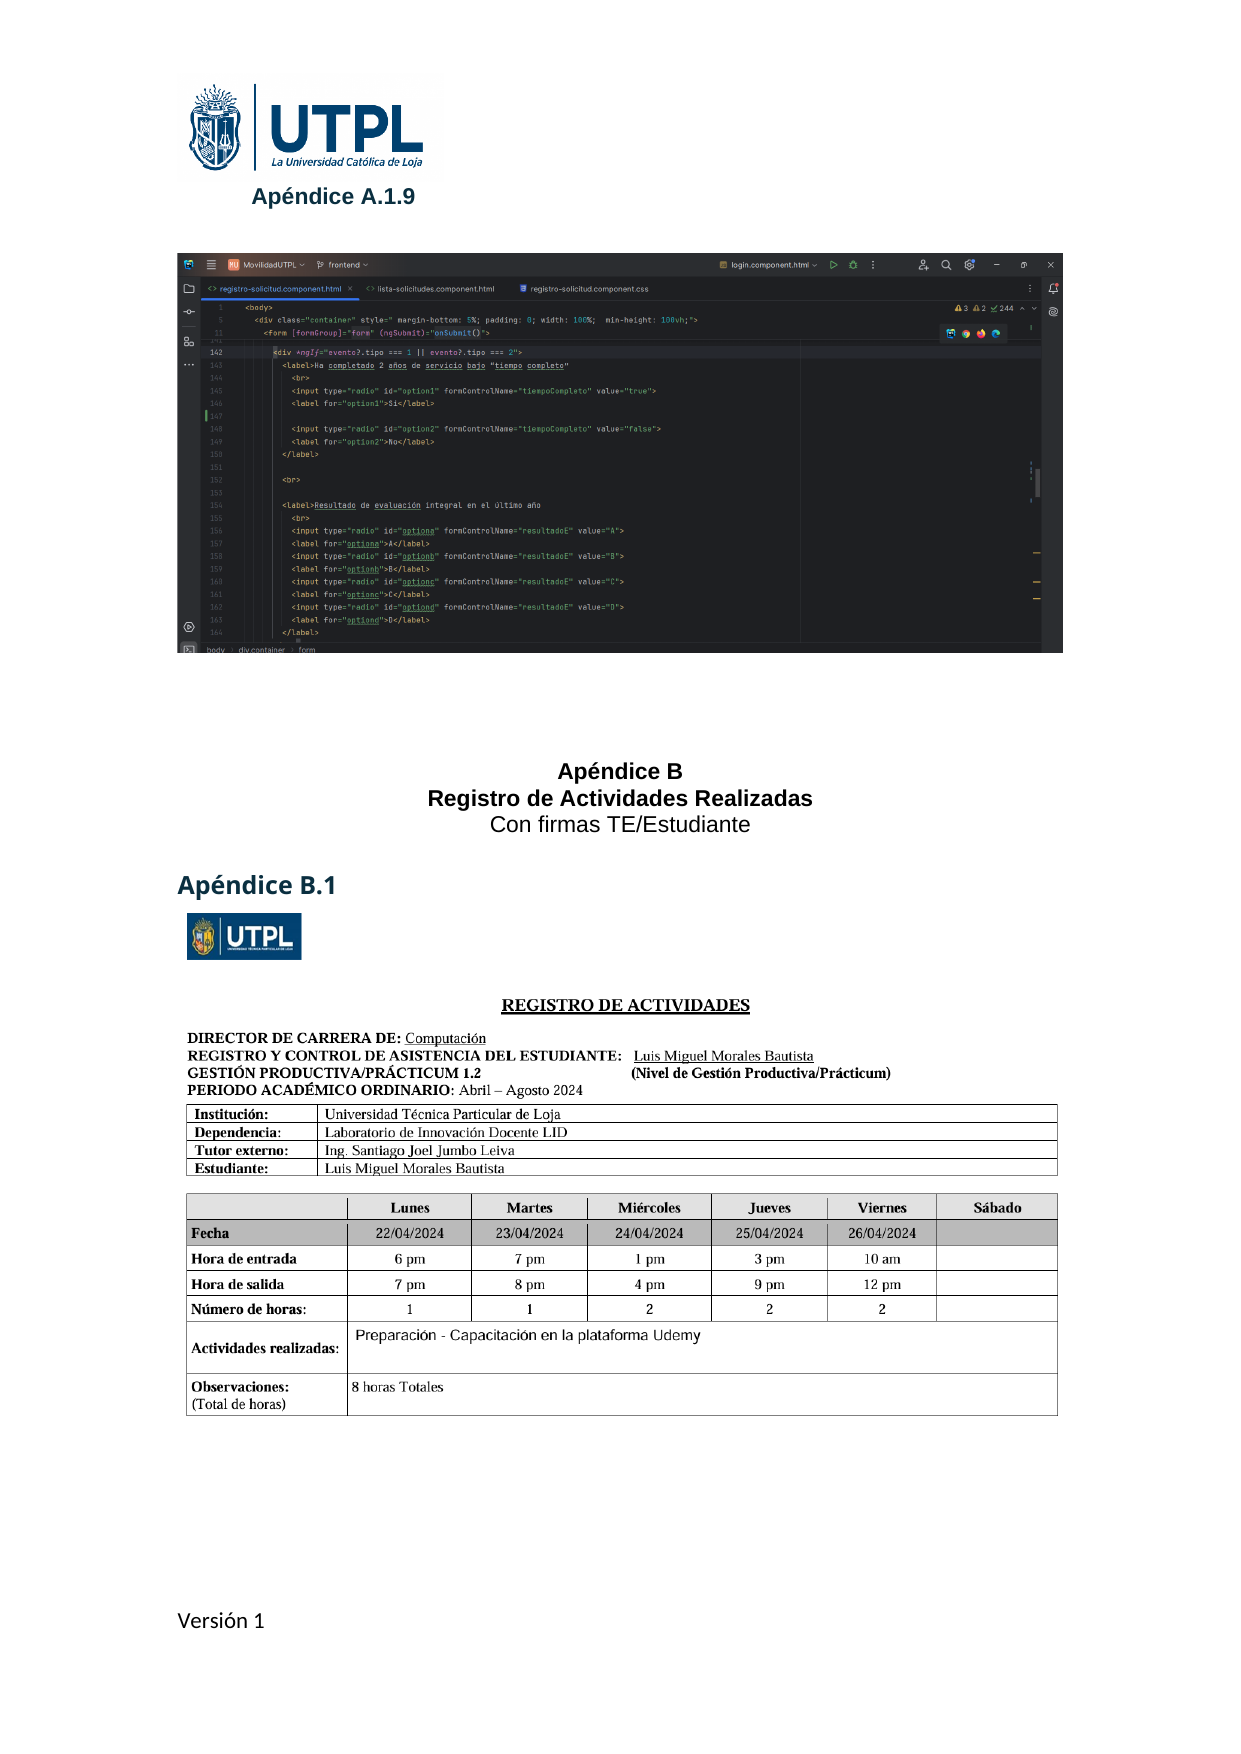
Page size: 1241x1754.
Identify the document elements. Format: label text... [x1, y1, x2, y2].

text Con firmas TE/Estudiante [177, 811, 1063, 837]
text Apéndice B [177, 758, 1063, 784]
subtitle Apéndice B.1 [177, 868, 1063, 902]
subtitle Apéndice A.1.9 [177, 181, 1063, 210]
text Registro de Actividades Realizadas [177, 784, 1063, 811]
